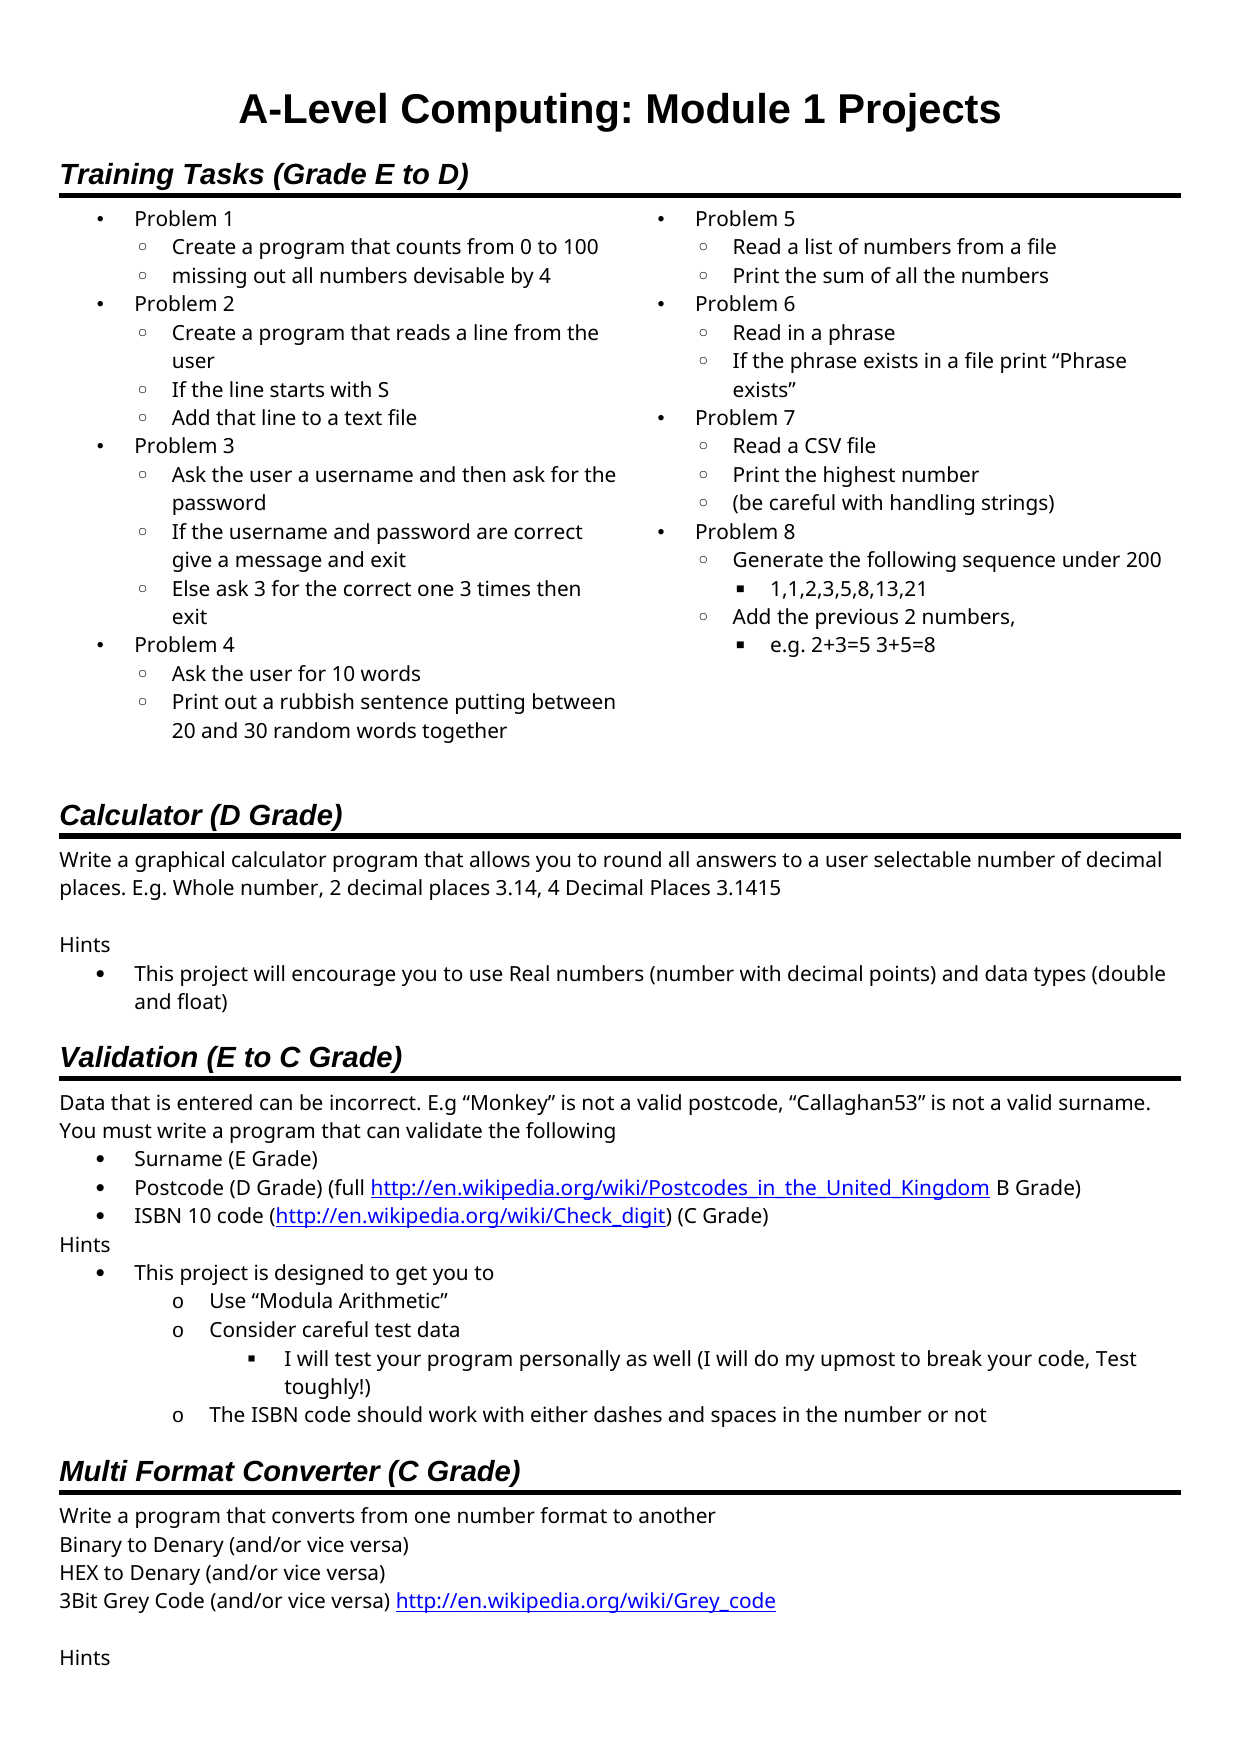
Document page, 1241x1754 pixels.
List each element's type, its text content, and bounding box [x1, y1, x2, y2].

text Data that is entered can be incorrect. E.g “Monkey” is not a valid postcode, “Callaghan53” is not a valid surname. [59, 1088, 1181, 1116]
text 3Bit Grey Code (and/or vice versa) http://en.wikipedia.org/wiki/Grey_code [59, 1587, 1181, 1615]
list Consider careful test data [172, 1315, 1181, 1344]
list This project is designed to get you to [97, 1258, 1181, 1287]
list The ISBN code should work with either dashes and spaces in the number or not [172, 1401, 1181, 1429]
list Use “Modula Arithmetic” [172, 1287, 1181, 1315]
text Hints [59, 930, 1181, 959]
list I will test your program personally as well (I will do my upmost to break your code, Test toughly!) [247, 1344, 1181, 1401]
subtitle A-Level Computing: Module 1 Projects [59, 84, 1181, 132]
list ISBN 10 code (http://en.wikipedia.org/wiki/Check_digit) (C Grade) [97, 1201, 1181, 1230]
subtitle Calculator (D Grade) [59, 798, 1181, 833]
text HEX to Denary (and/or vice versa) [59, 1558, 1181, 1587]
list Postcode (D Grade) (full http://en.wikipedia.org/wiki/Postcodes_in_the_United_Kingdom B Grade) [97, 1173, 1181, 1201]
subtitle Validation (E to C Grade) [59, 1041, 1181, 1076]
subtitle Training Tasks (Grade E to D) [59, 157, 1181, 193]
text You must write a program that can validate the following [59, 1116, 1181, 1144]
text Binary to Denary (and/or vice versa) [59, 1530, 1181, 1558]
text Write a program that converts from one number format to another [59, 1501, 1181, 1530]
list This project will encourage you to use Real numbers (number with decimal points) and data types (double and float) [97, 959, 1181, 1016]
subtitle Multi Format Converter (C Grade) [59, 1454, 1181, 1490]
text Hints [59, 1230, 1181, 1258]
table_header Problem 1 Create a program that counts from 0 to 100 missing out all numbers devisable by 4 Problem 2 Create a program that reads a line from the user If the line starts with S Add that line to a text file Problem 3 Ask the user a username and then ask for the password If the username and password are correct give a message and exit Else ask 3 for the correct one 3 times then exit Problem 4 Ask the user for 10 words Print out a rubbish sentence putting between 20 and 30 random words together [59, 204, 620, 744]
list Surname (E Grade) [97, 1144, 1181, 1173]
text Write a graphical calculator program that allows you to round all answers to a user selectable number of decimal places. E.g. Whole number, 2 decimal places 3.14, 4 Decimal Places 3.1415 [59, 845, 1181, 902]
table_header Problem 5 Read a list of numbers from a file Print the sum of all the numbers Problem 6 Read in a phrase If the phrase exists in a file print “Phrase exists” Problem 7 Read a CSV file Print the highest number (be careful with handling strings) Problem 8 Generate the following sequence under 200 1,1,2,3,5,8,13,21 Add the previous 2 numbers, e.g. 2+3=5 3+5=8 [620, 204, 1181, 744]
text Hints [59, 1643, 1181, 1672]
